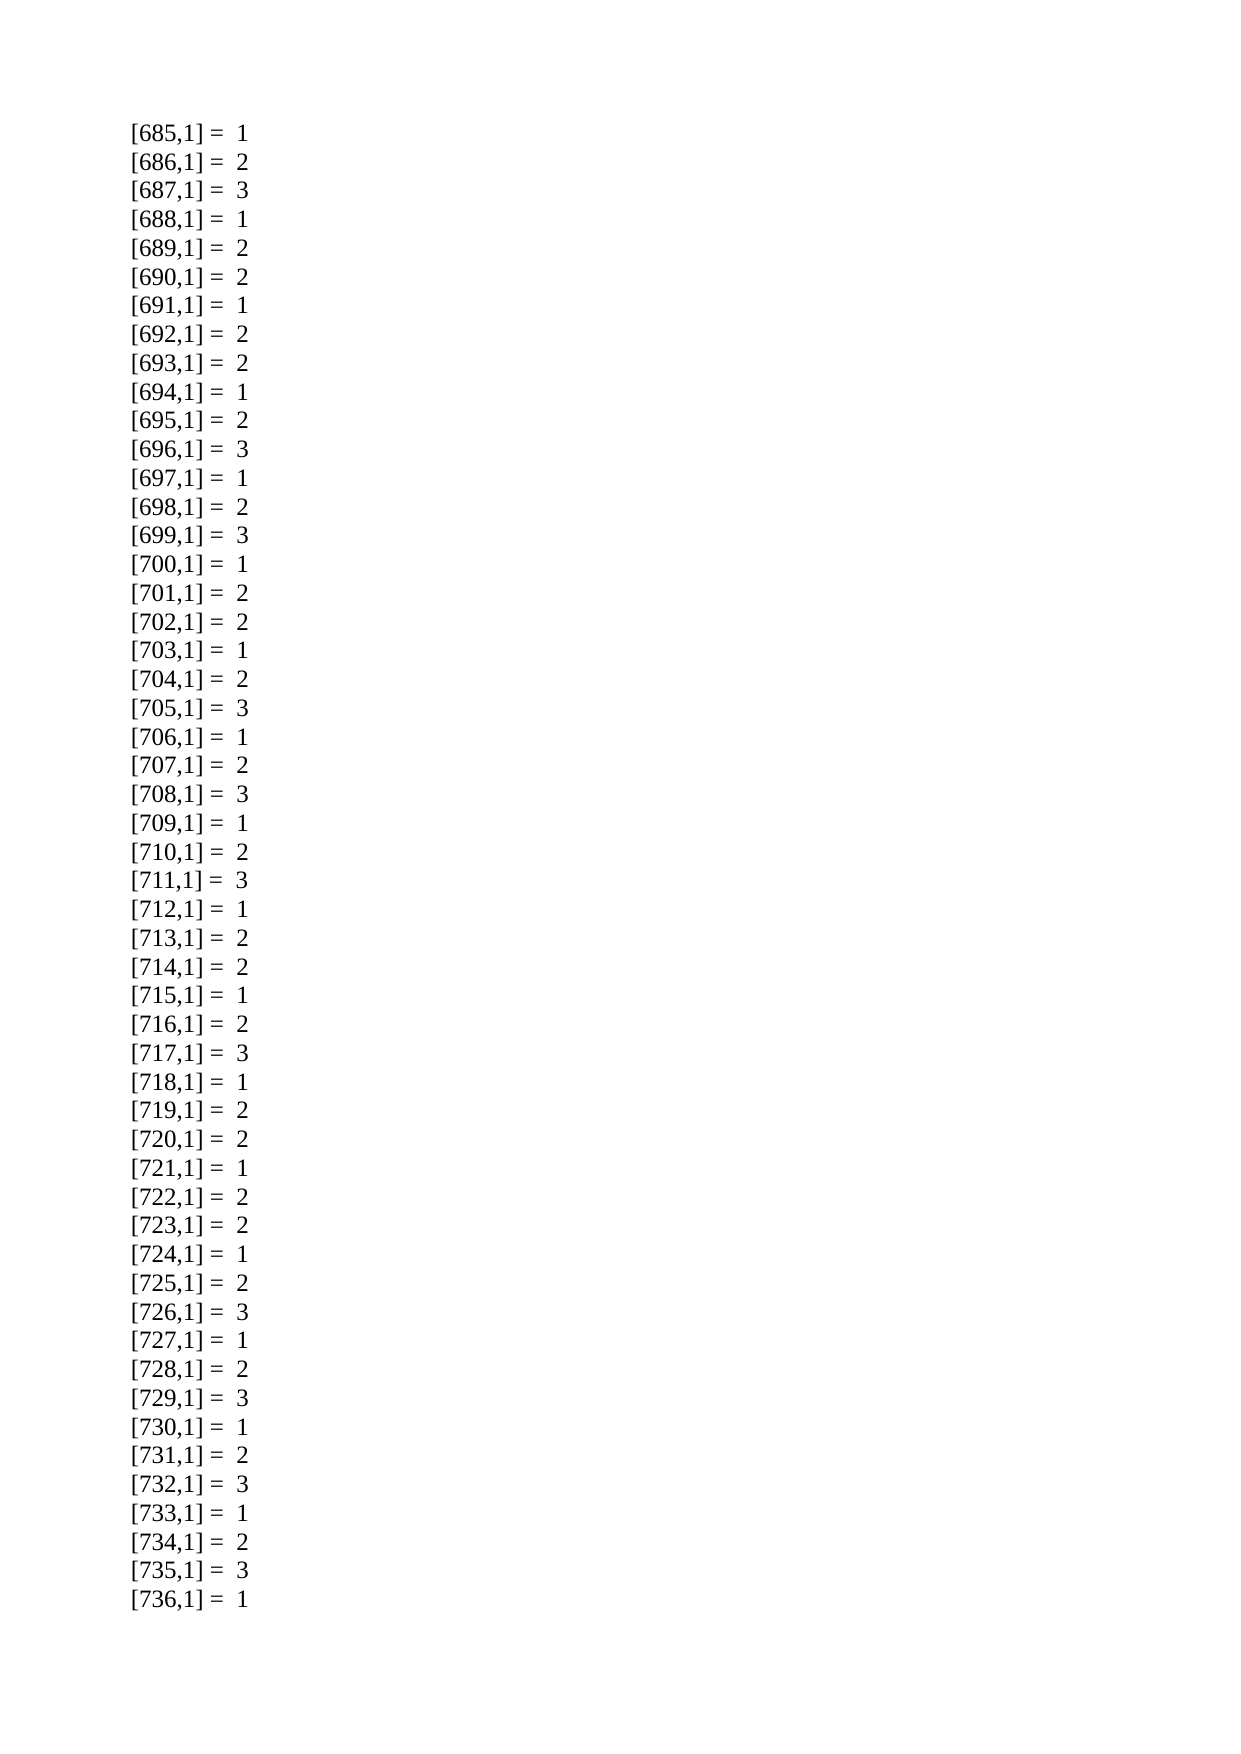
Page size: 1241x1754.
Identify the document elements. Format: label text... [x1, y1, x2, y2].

text [710,1] = 2 [118, 837, 1122, 866]
text [718,1] = 1 [118, 1067, 1122, 1096]
text [695,1] = 2 [118, 406, 1122, 434]
text [712,1] = 1 [118, 894, 1122, 923]
text [707,1] = 2 [118, 751, 1122, 779]
text [716,1] = 2 [118, 1009, 1122, 1038]
text [690,1] = 2 [118, 262, 1122, 291]
text [701,1] = 2 [118, 578, 1122, 607]
text [706,1] = 1 [118, 722, 1122, 751]
text [720,1] = 2 [118, 1124, 1122, 1153]
text [686,1] = 2 [118, 147, 1122, 176]
text [730,1] = 1 [118, 1412, 1122, 1441]
text [719,1] = 2 [118, 1096, 1122, 1124]
text [689,1] = 2 [118, 233, 1122, 262]
text [735,1] = 3 [118, 1556, 1122, 1584]
text [722,1] = 2 [118, 1182, 1122, 1211]
text [694,1] = 1 [118, 377, 1122, 406]
text [697,1] = 1 [118, 463, 1122, 492]
text [688,1] = 1 [118, 204, 1122, 233]
text [687,1] = 3 [118, 176, 1122, 204]
text [685,1] = 1 [118, 118, 1122, 147]
text [703,1] = 1 [118, 636, 1122, 664]
text [699,1] = 3 [118, 521, 1122, 549]
text [709,1] = 1 [118, 808, 1122, 837]
text [711,1] = 3 [118, 866, 1122, 894]
text [704,1] = 2 [118, 664, 1122, 693]
text [692,1] = 2 [118, 319, 1122, 348]
text [715,1] = 1 [118, 981, 1122, 1009]
text [714,1] = 2 [118, 952, 1122, 981]
text [725,1] = 2 [118, 1268, 1122, 1297]
text [696,1] = 3 [118, 434, 1122, 463]
text [727,1] = 1 [118, 1326, 1122, 1354]
text [736,1] = 1 [118, 1584, 1122, 1613]
text [721,1] = 1 [118, 1153, 1122, 1182]
text [734,1] = 2 [118, 1527, 1122, 1556]
text [726,1] = 3 [118, 1297, 1122, 1326]
text [693,1] = 2 [118, 348, 1122, 377]
text [731,1] = 2 [118, 1441, 1122, 1469]
text [728,1] = 2 [118, 1354, 1122, 1383]
text [705,1] = 3 [118, 693, 1122, 722]
text [700,1] = 1 [118, 549, 1122, 578]
text [724,1] = 1 [118, 1239, 1122, 1268]
text [733,1] = 1 [118, 1498, 1122, 1527]
text [729,1] = 3 [118, 1383, 1122, 1412]
text [698,1] = 2 [118, 492, 1122, 521]
text [717,1] = 3 [118, 1038, 1122, 1067]
text [732,1] = 3 [118, 1469, 1122, 1498]
text [708,1] = 3 [118, 779, 1122, 808]
text [702,1] = 2 [118, 607, 1122, 636]
text [691,1] = 1 [118, 291, 1122, 319]
text [723,1] = 2 [118, 1211, 1122, 1239]
text [713,1] = 2 [118, 923, 1122, 952]
